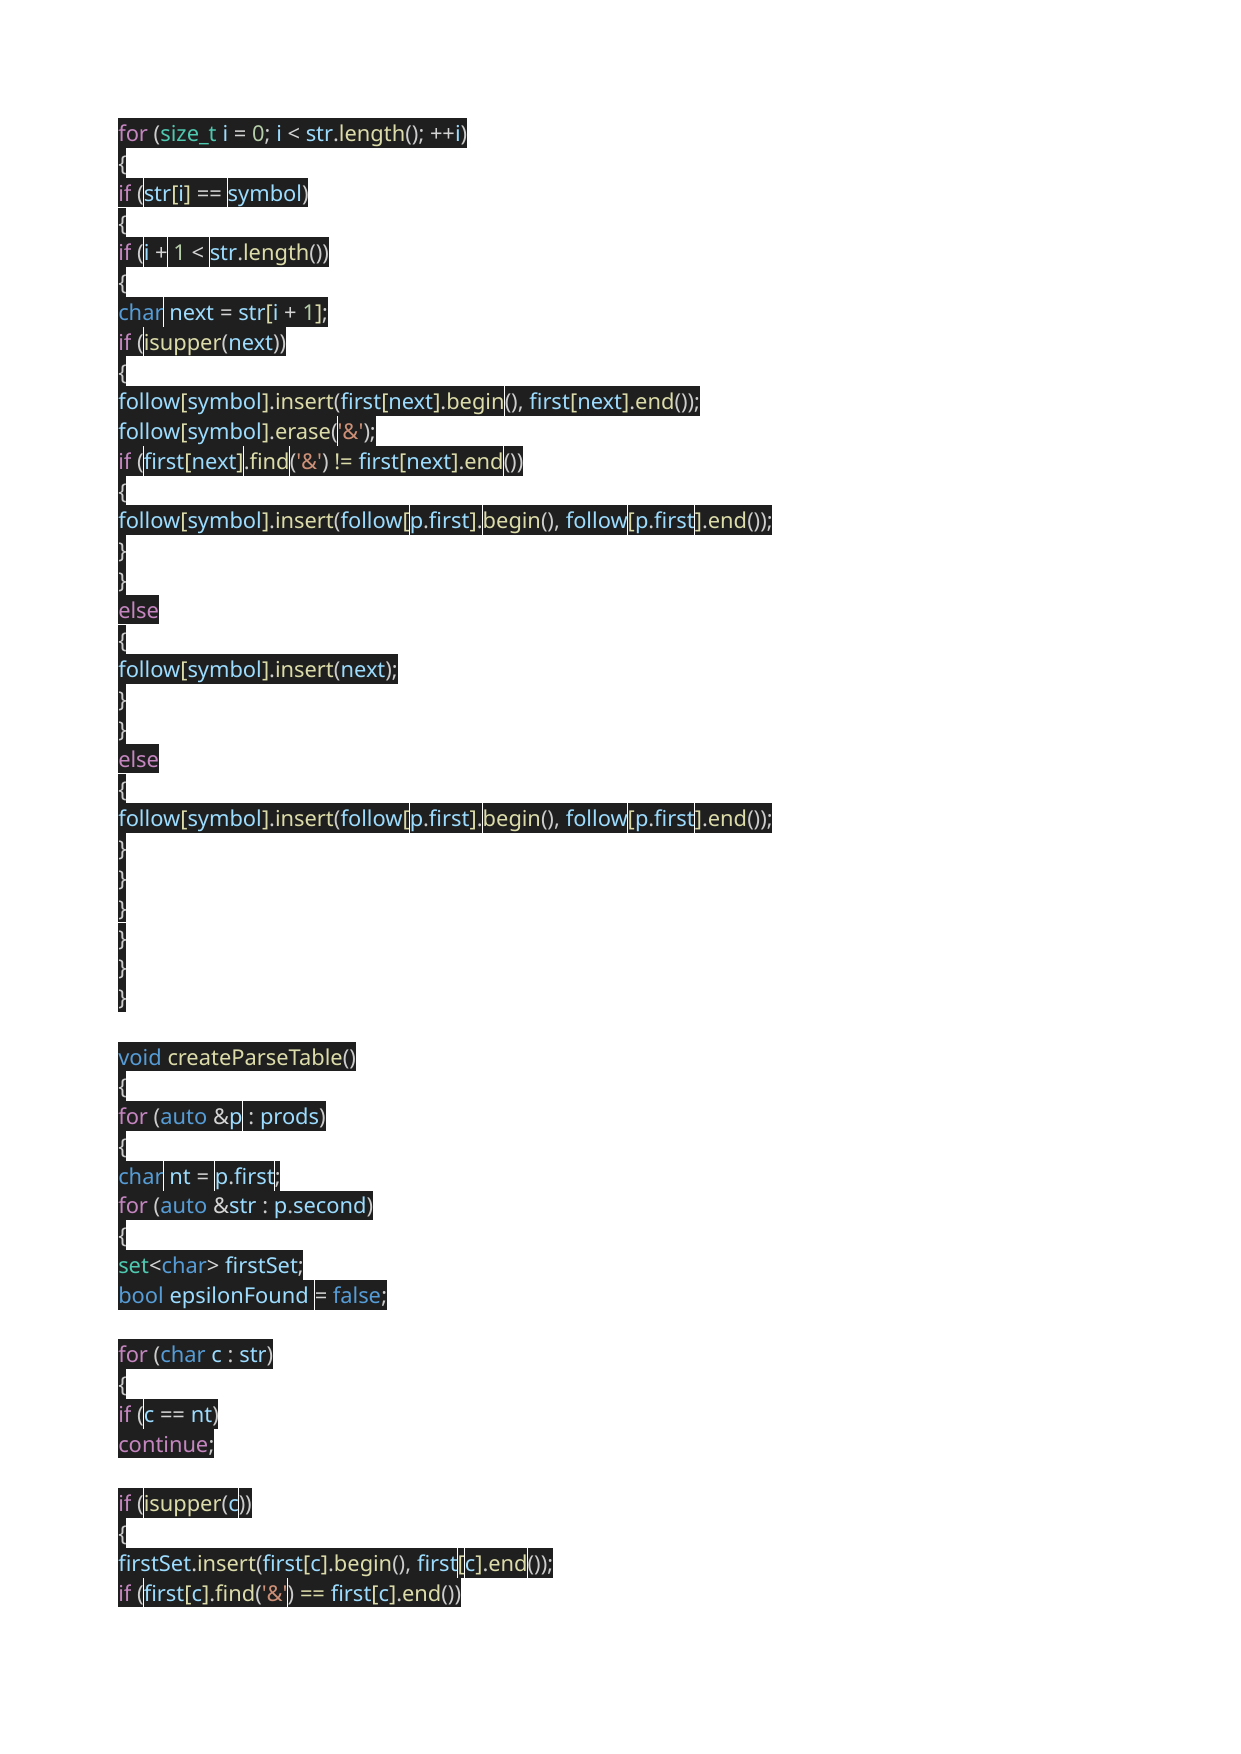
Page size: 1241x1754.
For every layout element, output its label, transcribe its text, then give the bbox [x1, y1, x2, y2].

text follow[symbol].insert(first[next].begin(), first[next].end()); [118, 386, 1122, 416]
text for (auto &str : p.second) [118, 1191, 1122, 1220]
text for (size_t i = 0; i < str.length(); ++i) [118, 118, 1122, 148]
text char next = str[i + 1]; [118, 297, 1122, 327]
text { [118, 1131, 1122, 1161]
text bool epsilonFound = false; [118, 1280, 1122, 1310]
text if (str[i] == symbol) [118, 178, 1122, 207]
text follow[symbol].erase('&'); [118, 416, 1122, 446]
text } [118, 863, 1122, 893]
text { [118, 1369, 1122, 1399]
text } [118, 565, 1122, 595]
text } [118, 982, 1122, 1012]
text } [118, 893, 1122, 922]
text continue; [118, 1429, 1122, 1458]
text if (first[c].find('&') == first[c].end()) [118, 1578, 1122, 1607]
text if (i + 1 < str.length()) [118, 237, 1122, 267]
text set<char> firstSet; [118, 1250, 1122, 1280]
text else [118, 595, 1122, 624]
text if (isupper(next)) [118, 327, 1122, 356]
text for (auto &p : prods) [118, 1101, 1122, 1131]
text { [118, 356, 1122, 386]
text { [118, 624, 1122, 654]
text void createParseTable() [118, 1042, 1122, 1071]
text follow[symbol].insert(follow[p.first].begin(), follow[p.first].end()); [118, 803, 1122, 833]
text follow[symbol].insert(follow[p.first].begin(), follow[p.first].end()); [118, 505, 1122, 535]
text { [118, 1071, 1122, 1101]
text else [118, 744, 1122, 773]
text char nt = p.first; [118, 1161, 1122, 1191]
text { [118, 1518, 1122, 1548]
text { [118, 476, 1122, 505]
text if (isupper(c)) [118, 1488, 1122, 1518]
text } [118, 952, 1122, 982]
text } [118, 714, 1122, 744]
text } [118, 922, 1122, 952]
text } [118, 684, 1122, 714]
text if (first[next].find('&') != first[next].end()) [118, 446, 1122, 476]
text { [118, 207, 1122, 237]
text if (c == nt) [118, 1399, 1122, 1429]
text { [118, 267, 1122, 297]
text follow[symbol].insert(next); [118, 654, 1122, 684]
text firstSet.insert(first[c].begin(), first[c].end()); [118, 1548, 1122, 1578]
text { [118, 148, 1122, 178]
text } [118, 535, 1122, 565]
text for (char c : str) [118, 1339, 1122, 1369]
text { [118, 1220, 1122, 1250]
text } [118, 833, 1122, 863]
text { [118, 773, 1122, 803]
